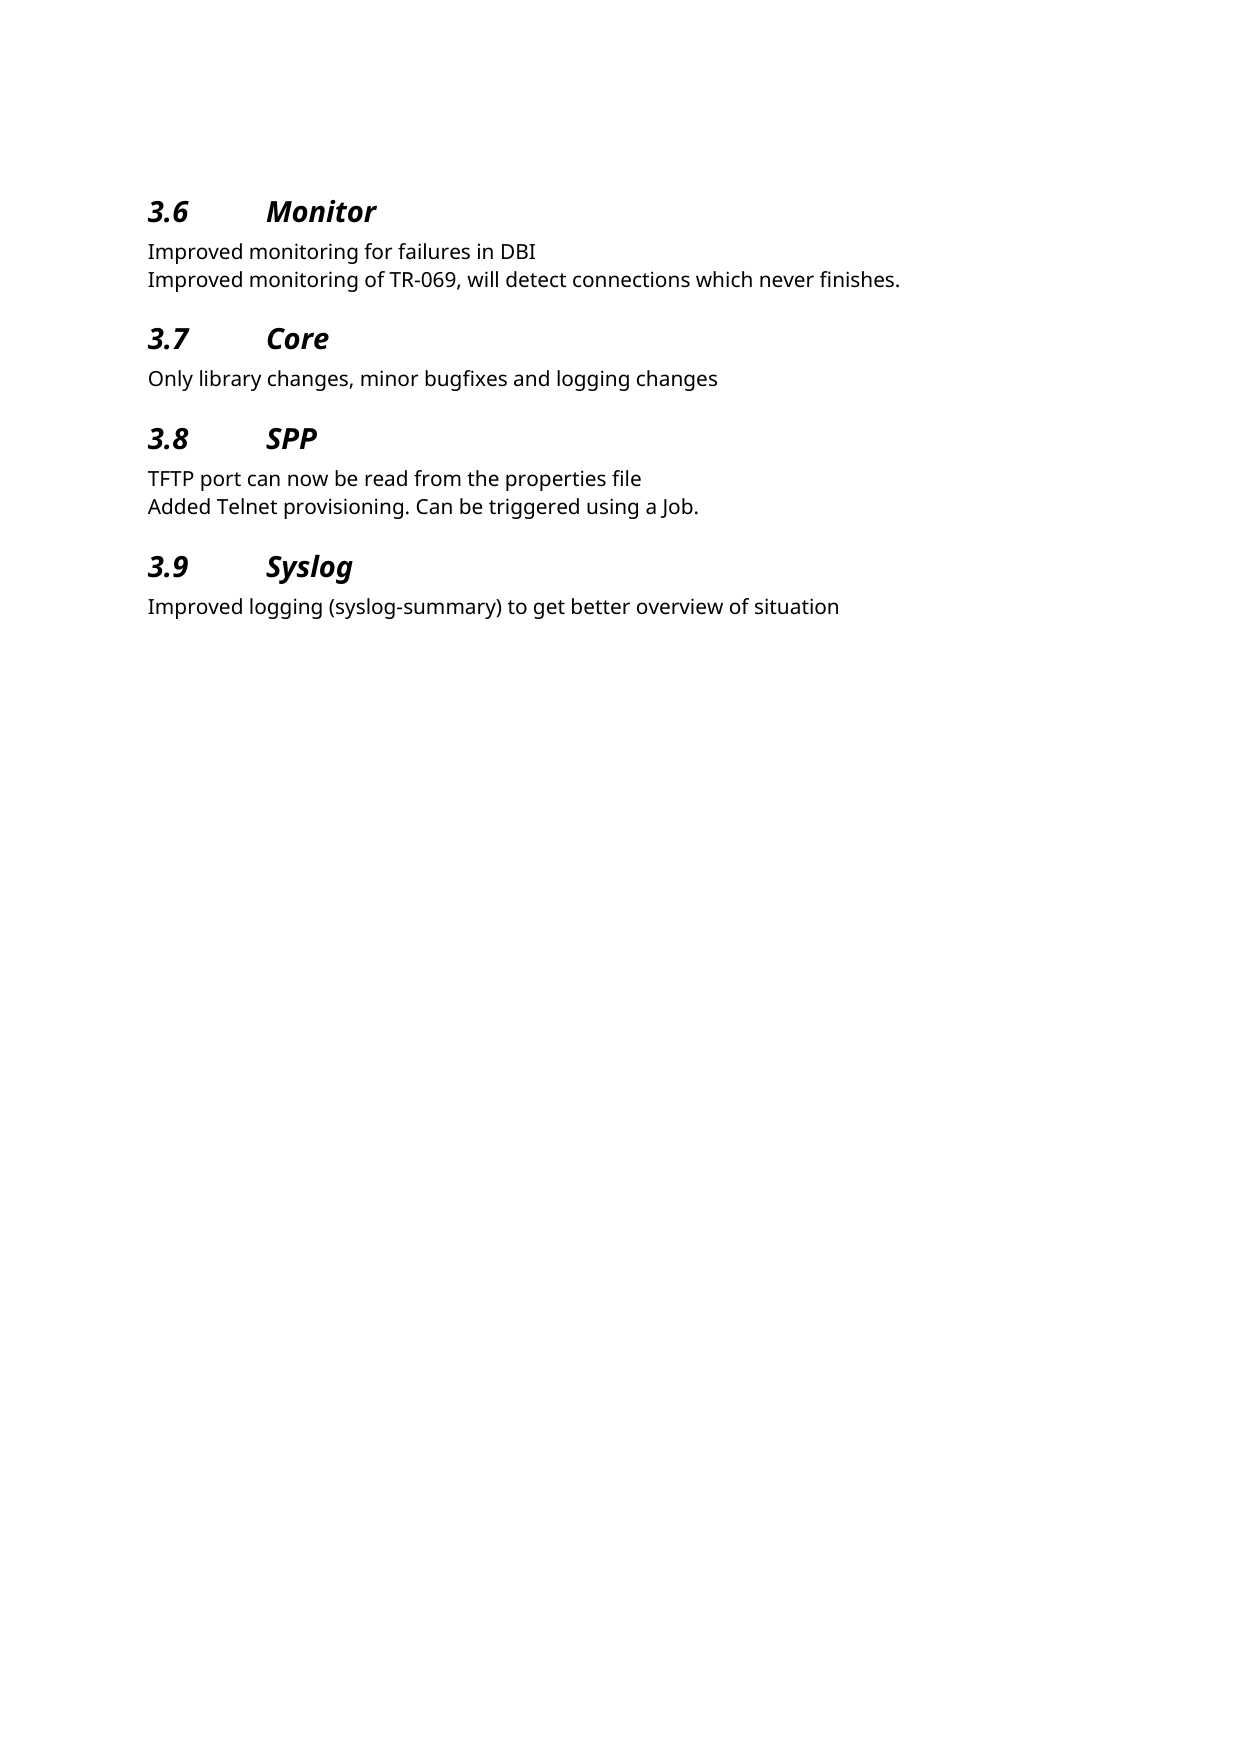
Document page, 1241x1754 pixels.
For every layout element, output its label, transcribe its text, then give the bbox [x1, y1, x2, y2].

subtitle SPP [148, 418, 1092, 458]
subtitle Monitor [148, 191, 1092, 231]
subtitle Syslog [148, 546, 1092, 586]
text Improved monitoring of TR-069, will detect connections which never finishes. [148, 265, 1092, 294]
text Only library changes, minor bugfixes and logging changes [148, 364, 1092, 393]
text Added Telnet provisioning. Can be triggered using a Job. [148, 492, 1092, 521]
text Improved monitoring for failures in DBI [148, 237, 1092, 265]
text TFTP port can now be read from the properties file [148, 464, 1092, 492]
text Improved logging (syslog-summary) to get better overview of situation [148, 592, 1092, 620]
subtitle Core [148, 319, 1092, 358]
